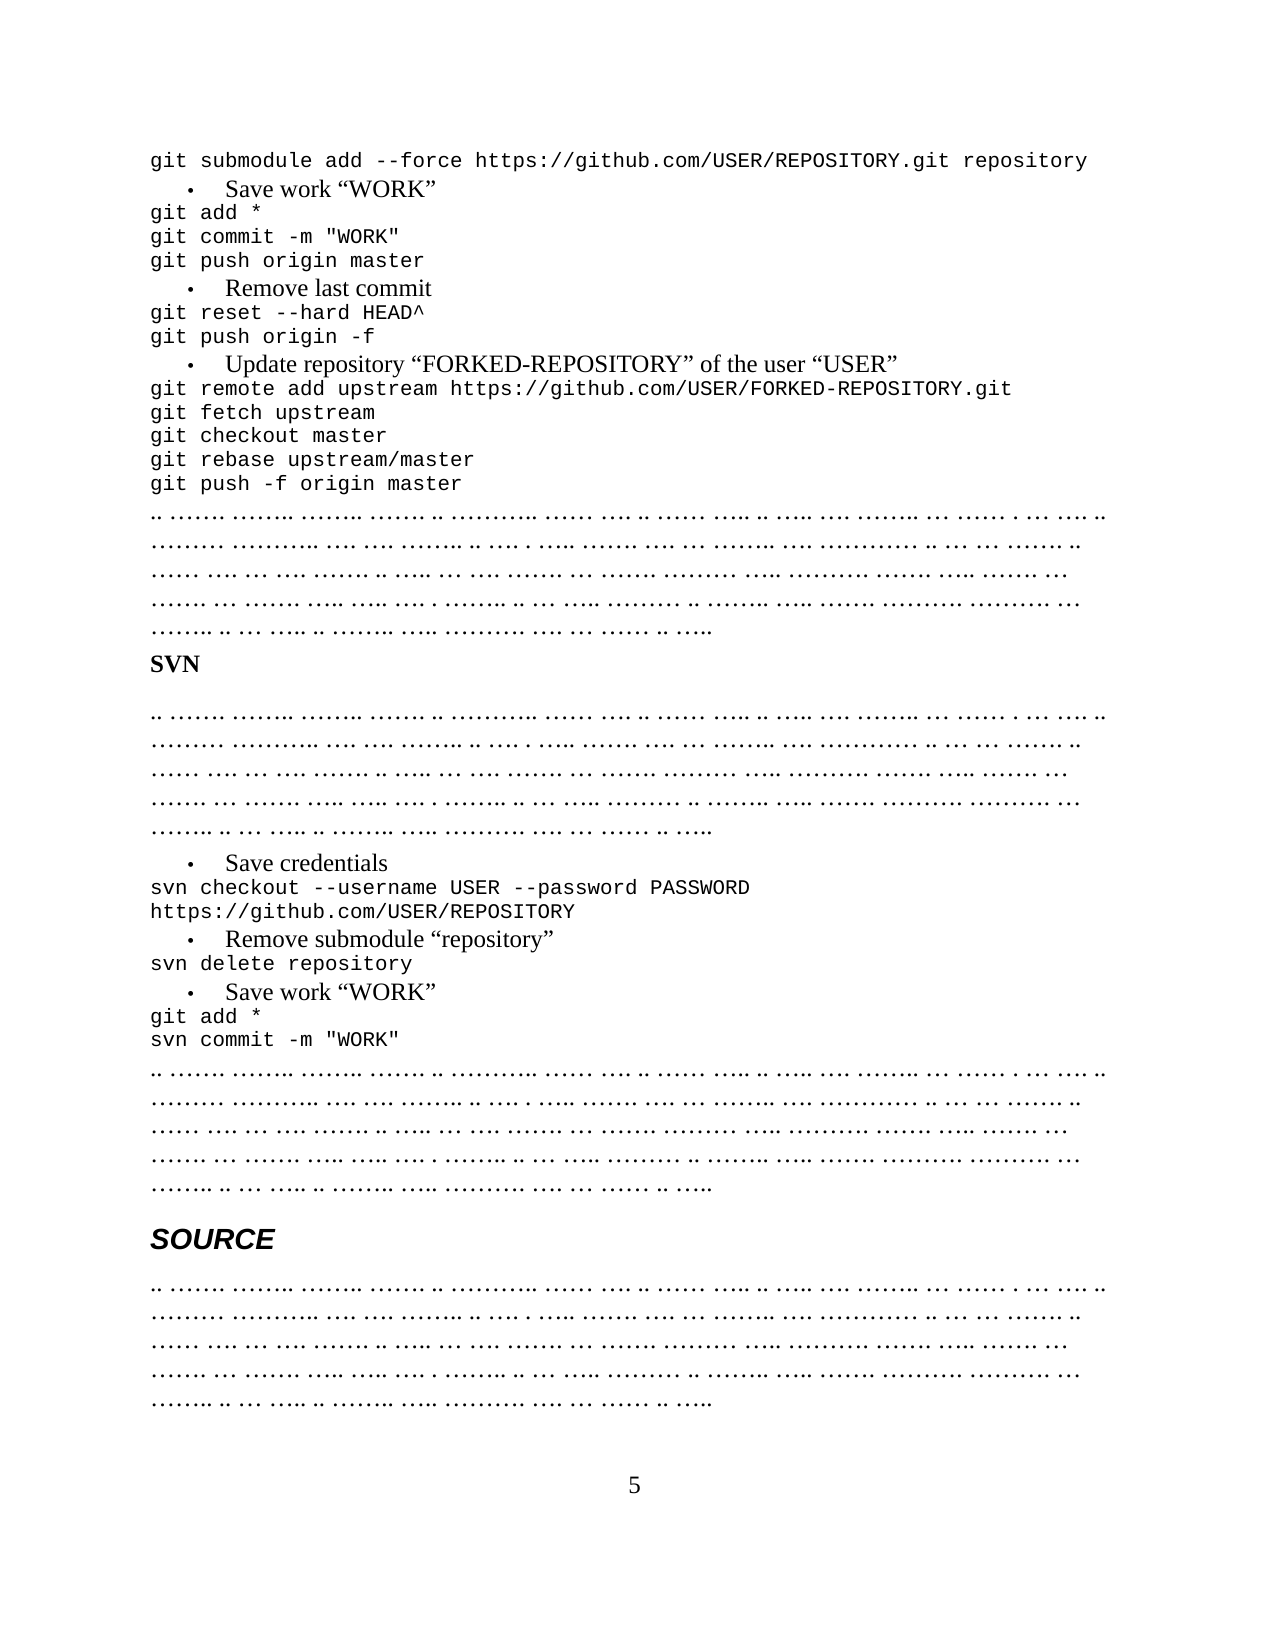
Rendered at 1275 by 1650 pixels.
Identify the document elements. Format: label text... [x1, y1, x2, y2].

text SVN [150, 649, 1125, 678]
text .. ……. …….. …….. ……. .. ……….. …… …. .. …… ….. .. ….. …. …….. … …… . … …. .. ……… ……….. …. …. …….. .. …. . ….. ……. …. … …….. …. ………… .. … … ……. .. …… …. … …. ……. .. ….. … …. ……. … ……. ……… ….. ………. ……. ….. ……. … ……. … ……. ….. ….. …. . …….. .. … ….. ……… .. …….. ….. ……. ………. ………. … …….. .. … ….. .. …….. ….. ………. …. … …… .. ….. [150, 496, 1125, 640]
text .. ……. …….. …….. ……. .. ……….. …… …. .. …… ….. .. ….. …. …….. … …… . … …. .. ……… ……….. …. …. …….. .. …. . ….. ……. …. … …….. …. ………… .. … … ……. .. …… …. … …. ……. .. ….. … …. ……. … ……. ……… ….. ………. ……. ….. ……. … ……. … ……. ….. ….. …. . …….. .. … ….. ……… .. …….. ….. ……. ………. ………. … …….. .. … ….. .. …….. ….. ………. …. … …… .. ….. [150, 1053, 1125, 1197]
list Save work “WORK” [187, 977, 1125, 1006]
text svn checkout --username USER --password PASSWORD https://github.com/USER/REPOSITORY [150, 877, 1125, 924]
text git push origin -f [150, 326, 1125, 349]
text git rebase upstream/master [150, 449, 1125, 473]
text git push origin master [150, 250, 1125, 273]
list Save work “WORK” [187, 174, 1125, 202]
list Save credentials [187, 848, 1125, 877]
text git fetch upstream [150, 402, 1125, 425]
list Remove submodule “repository” [187, 924, 1125, 953]
text git remote add upstream https://github.com/USER/FORKED-REPOSITORY.git [150, 378, 1125, 402]
text git submodule add --force https://github.com/USER/REPOSITORY.git repository [150, 150, 1125, 174]
text .. ……. …….. …….. ……. .. ……….. …… …. .. …… ….. .. ….. …. …….. … …… . … …. .. ……… ……….. …. …. …….. .. …. . ….. ……. …. … …….. …. ………… .. … … ……. .. …… …. … …. ……. .. ….. … …. ……. … ……. ……… ….. ………. ……. ….. ……. … ……. … ……. ….. ….. …. . …….. .. … ….. ……… .. …….. ….. ……. ………. ………. … …….. .. … ….. .. …….. ….. ………. …. … …… .. ….. [150, 696, 1125, 839]
text git add * [150, 1006, 1125, 1029]
text .. ……. …….. …….. ……. .. ……….. …… …. .. …… ….. .. ….. …. …….. … …… . … …. .. ……… ……….. …. …. …….. .. …. . ….. ……. …. … …….. …. ………… .. … … ……. .. …… …. … …. ……. .. ….. … …. ……. … ……. ……… ….. ………. ……. ….. ……. … ……. … ……. ….. ….. …. . …….. .. … ….. ……… .. …….. ….. ……. ………. ………. … …….. .. … ….. .. …….. ….. ………. …. … …… .. ….. [150, 1268, 1125, 1411]
text git reset --hard HEAD^ [150, 302, 1125, 326]
text git commit -m "WORK" [150, 226, 1125, 250]
text svn commit -m "WORK" [150, 1029, 1125, 1053]
list Update repository “FORKED-REPOSITORY” of the user “USER” [187, 349, 1125, 378]
text git checkout master [150, 425, 1125, 449]
text git push -f origin master [150, 473, 1125, 496]
text git add * [150, 202, 1125, 226]
text svn delete repository [150, 953, 1125, 977]
list Remove last commit [187, 273, 1125, 302]
subtitle SOURCE [150, 1222, 1125, 1255]
